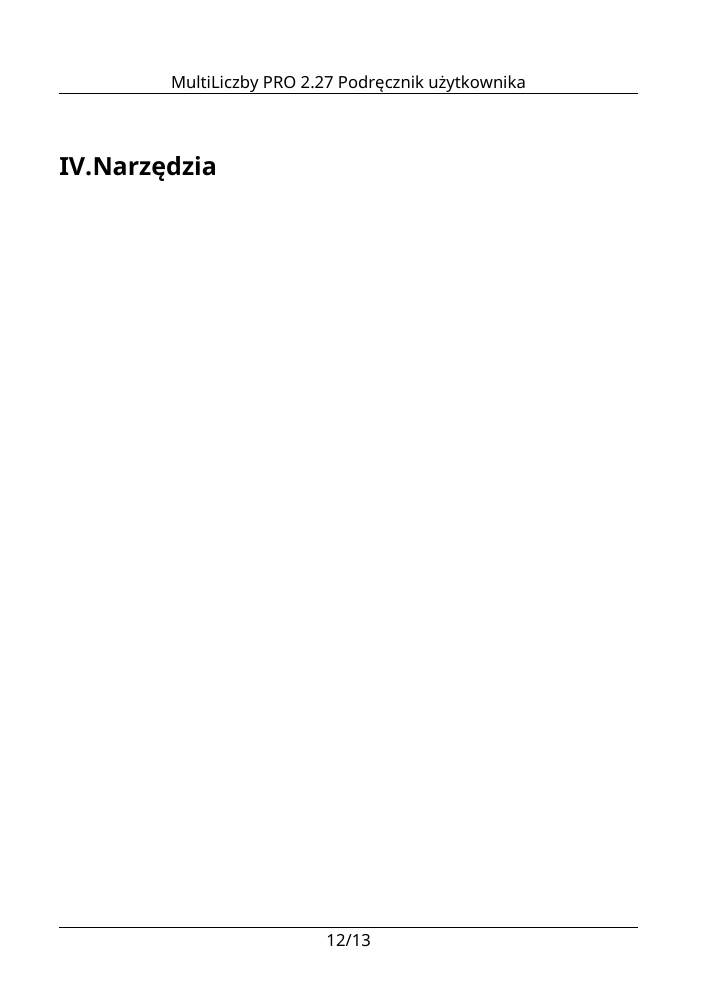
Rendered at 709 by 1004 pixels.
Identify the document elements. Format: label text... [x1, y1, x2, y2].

subtitle Narzędzia [59, 149, 638, 183]
